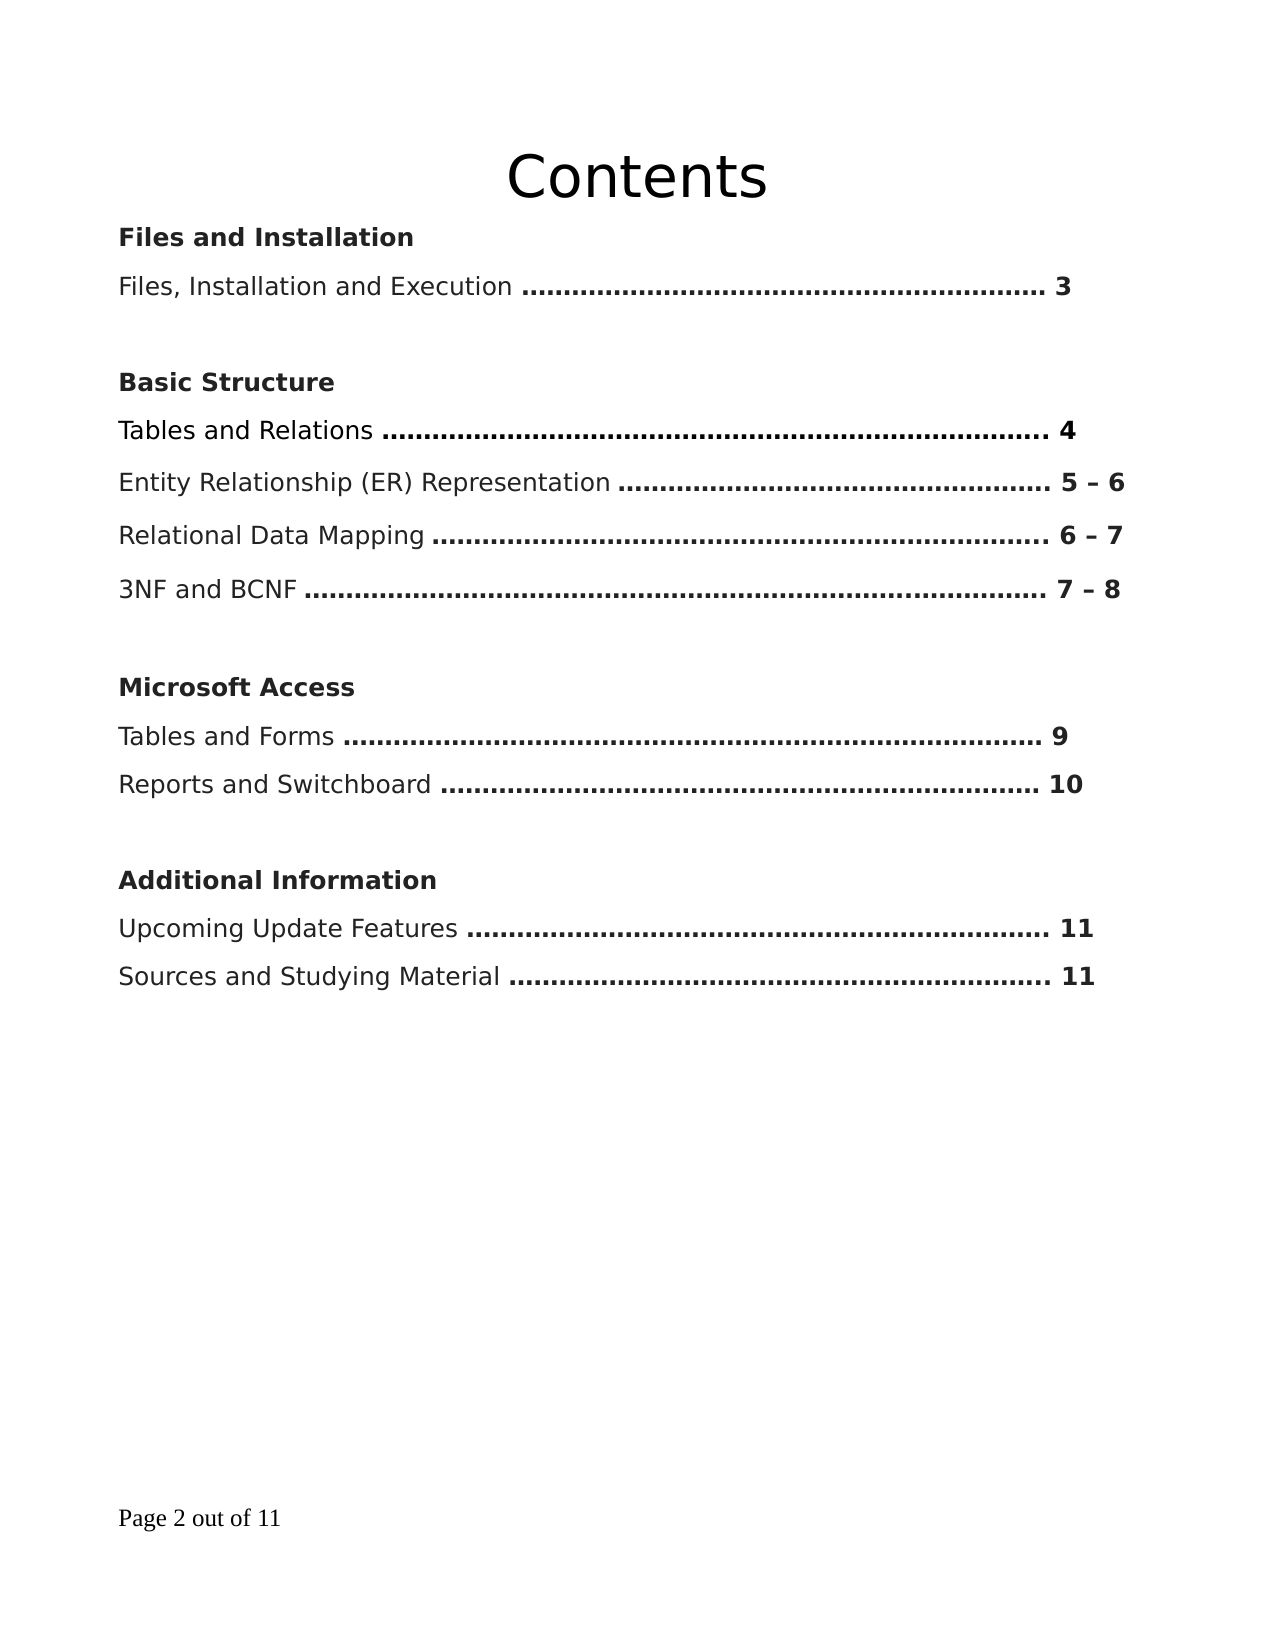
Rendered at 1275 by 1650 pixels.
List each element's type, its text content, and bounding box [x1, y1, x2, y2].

text 3NF and BCNF ……………………………………………………………….……………. 7 – 8 [118, 572, 1157, 606]
text Additional Information [118, 866, 1157, 895]
title Contents [118, 143, 1157, 211]
text Files and Installation [118, 223, 1157, 253]
text Relational Data Mapping ……………………………………………………………….. 6 – 7 [118, 518, 1157, 552]
text Reports and Switchboard ……………………………………………………………… 10 [118, 770, 1157, 799]
text Files, Installation and Execution ……………………………………………………… 3 [118, 272, 1157, 301]
text Sources and Studying Material ……………………………………………………….. 11 [118, 962, 1157, 991]
text Microsoft Access [118, 673, 1157, 703]
text Entity Relationship (ER) Representation ……………………………………………. 5 – 6 [118, 464, 1157, 498]
text Upcoming Update Features ……………………………………………………………. 11 [118, 914, 1157, 943]
text Tables and Relations …………………………………………………………………….. 4 [118, 416, 1157, 445]
text Basic Structure [118, 368, 1157, 397]
text Tables and Forms ………………………………………………………………………… 9 [118, 722, 1157, 751]
